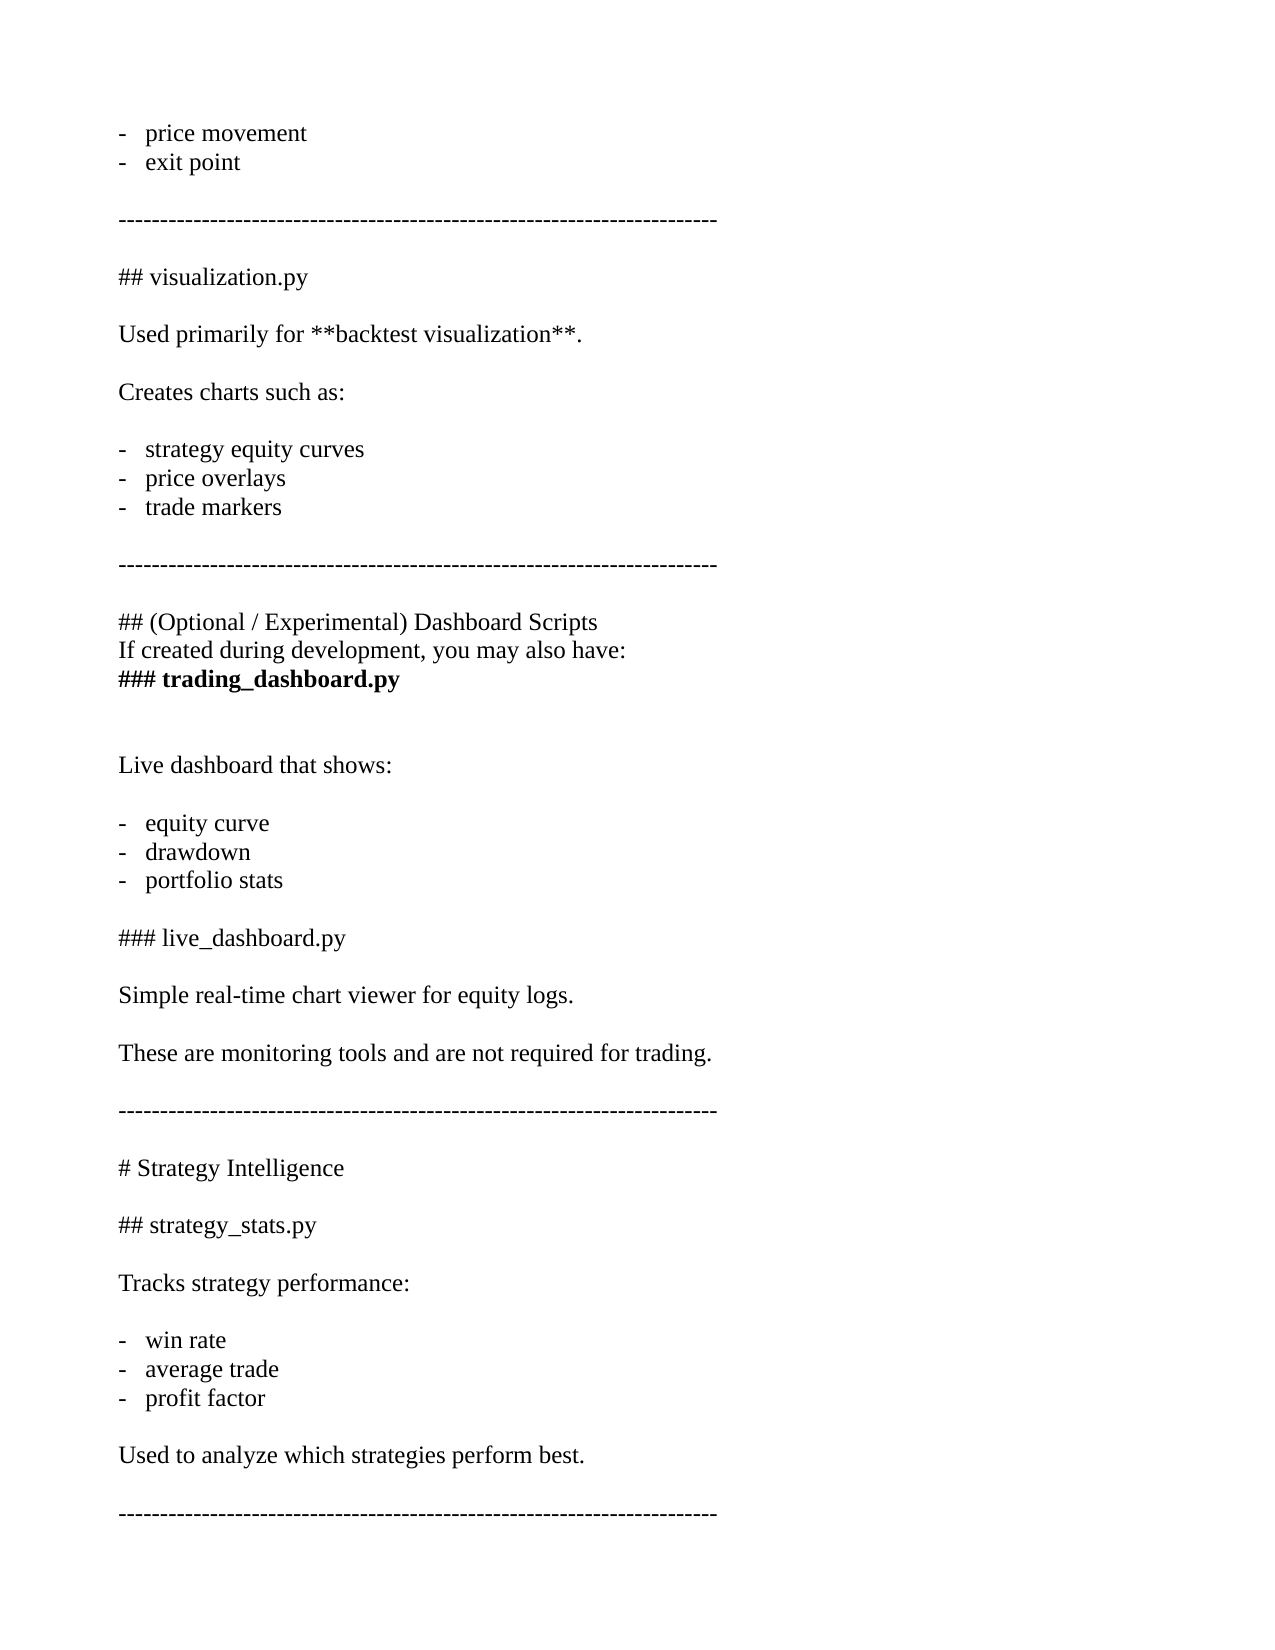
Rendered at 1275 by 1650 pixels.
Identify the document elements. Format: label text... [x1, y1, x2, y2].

text ## (Optional / Experimental) Dashboard Scripts [118, 607, 1157, 636]
text ## visualization.py [118, 262, 1157, 291]
text Creates charts such as: [118, 377, 1157, 406]
text Tracks strategy performance: [118, 1268, 1157, 1297]
text - drawdown [118, 837, 1157, 866]
text Simple real-time chart viewer for equity logs. [118, 981, 1157, 1009]
text - average trade [118, 1354, 1157, 1383]
text ### trading_dashboard.py [118, 664, 1157, 693]
text # Strategy Intelligence [118, 1153, 1157, 1182]
text - profit factor [118, 1383, 1157, 1412]
text ------------------------------------------------------------------------ [118, 1498, 1157, 1527]
text ### live_dashboard.py [118, 923, 1157, 952]
text These are monitoring tools and are not required for trading. [118, 1038, 1157, 1067]
text Used primarily for **backtest visualization**. [118, 319, 1157, 348]
text Live dashboard that shows: [118, 751, 1157, 779]
text - exit point [118, 147, 1157, 176]
text ------------------------------------------------------------------------ [118, 204, 1157, 233]
text - trade markers [118, 492, 1157, 521]
text - win rate [118, 1326, 1157, 1354]
text - price movement [118, 118, 1157, 147]
text - portfolio stats [118, 866, 1157, 894]
text ------------------------------------------------------------------------ [118, 1096, 1157, 1124]
text - price overlays [118, 463, 1157, 492]
text If created during development, you may also have: [118, 636, 1157, 664]
text - strategy equity curves [118, 434, 1157, 463]
text Used to analyze which strategies perform best. [118, 1441, 1157, 1469]
text ------------------------------------------------------------------------ [118, 549, 1157, 578]
text ## strategy_stats.py [118, 1211, 1157, 1239]
text - equity curve [118, 808, 1157, 837]
